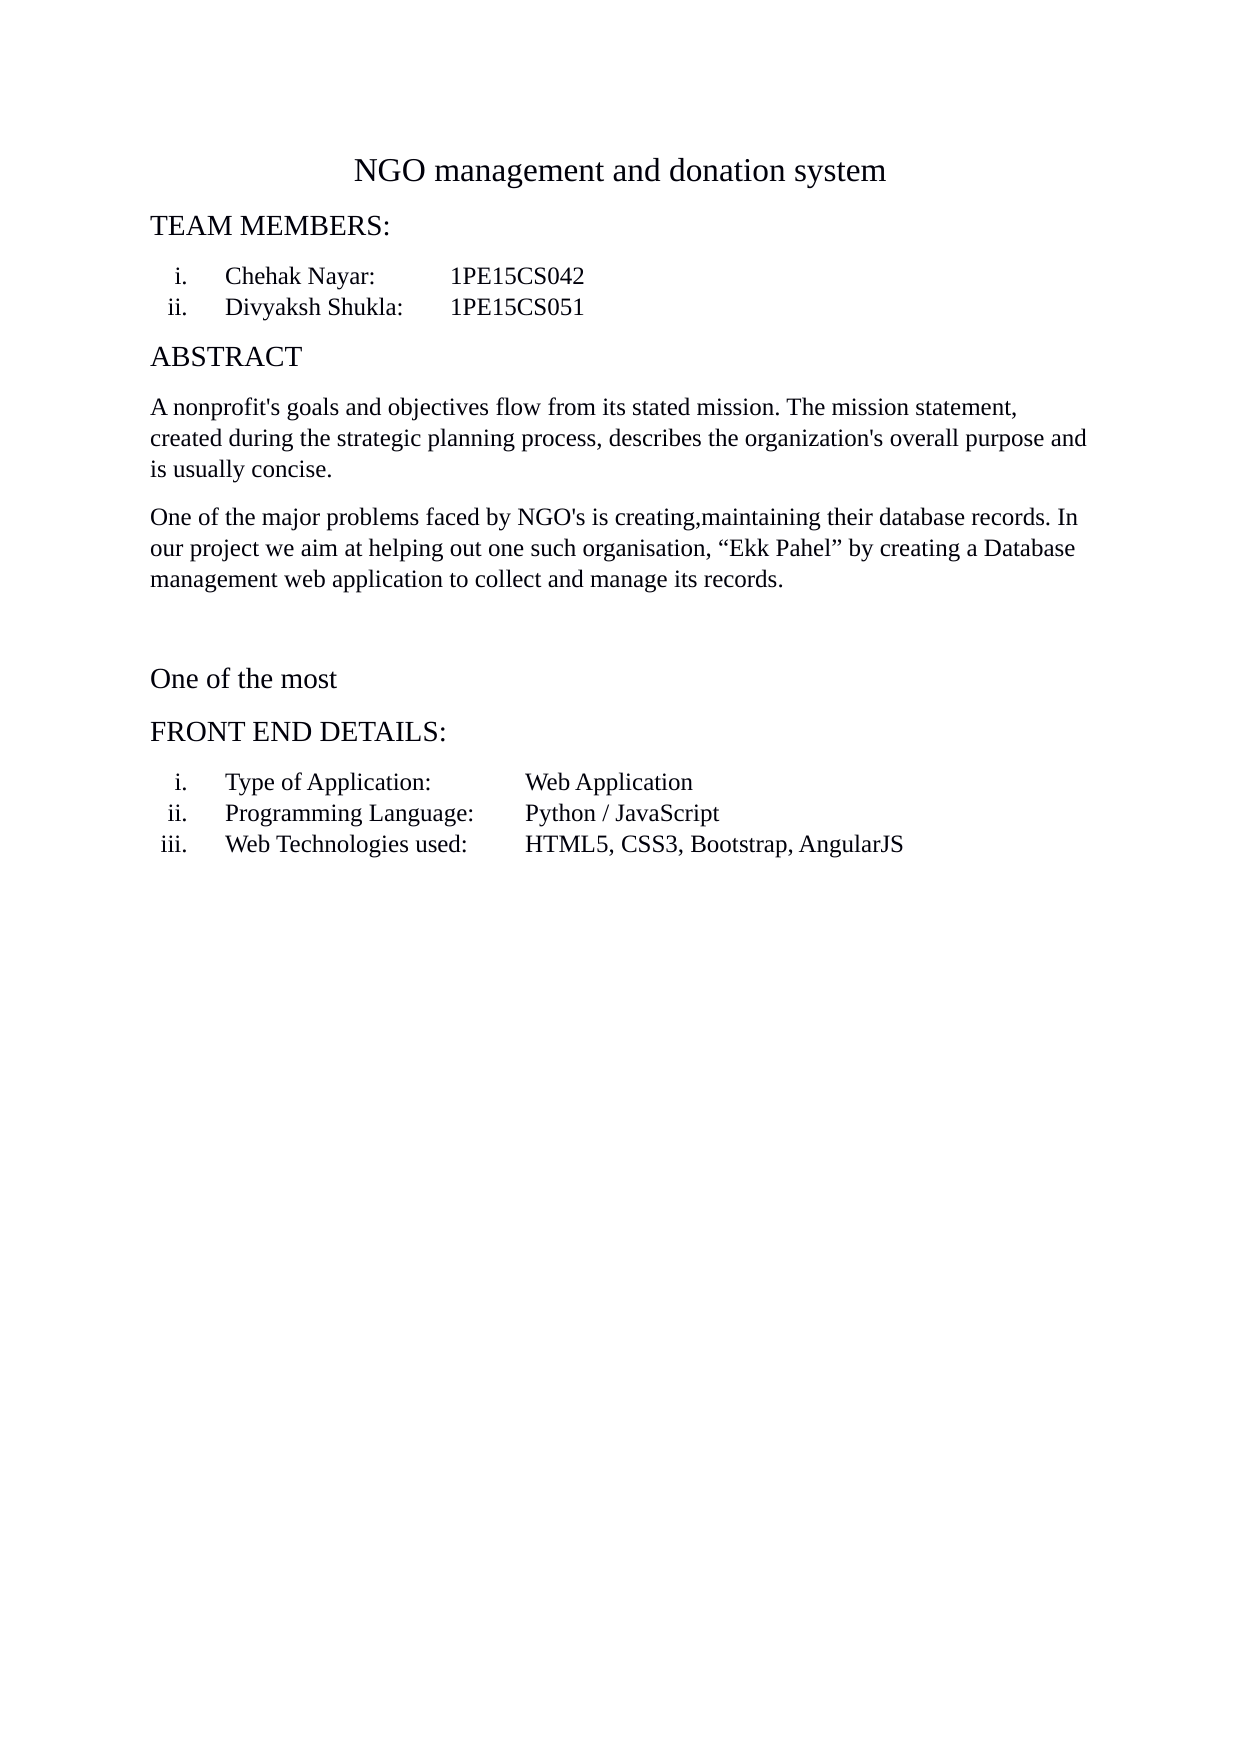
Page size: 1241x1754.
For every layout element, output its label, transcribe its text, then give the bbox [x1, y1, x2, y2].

text NGO management and donation system [150, 150, 1090, 188]
text ABSTRACT [150, 339, 1090, 373]
text One of the most [150, 662, 1090, 695]
text FRONT END DETAILS: [150, 714, 1090, 748]
list Chehak Nayar: 1PE15CS042 [187, 261, 1090, 289]
list Divyaksh Shukla: 1PE15CS051 [187, 292, 1090, 321]
text A nonprofit's goals and objectives flow from its stated mission. The mission statement, created during the strategic planning process, describes the organization's overall purpose and is usually concise. [150, 392, 1090, 483]
text One of the major problems faced by NGO's is creating,maintaining their database records. In our project we aim at helping out one such organisation, “Ekk Pahel” by creating a Database management web application to collect and manage its records. [150, 502, 1090, 593]
list Type of Application: Web Application [187, 767, 1090, 796]
text TEAM MEMBERS: [150, 208, 1090, 242]
list Programming Language: Python / JavaScript [187, 798, 1090, 827]
list Web Technologies used: HTML5, CSS3, Bootstrap, AngularJS [187, 829, 1090, 858]
